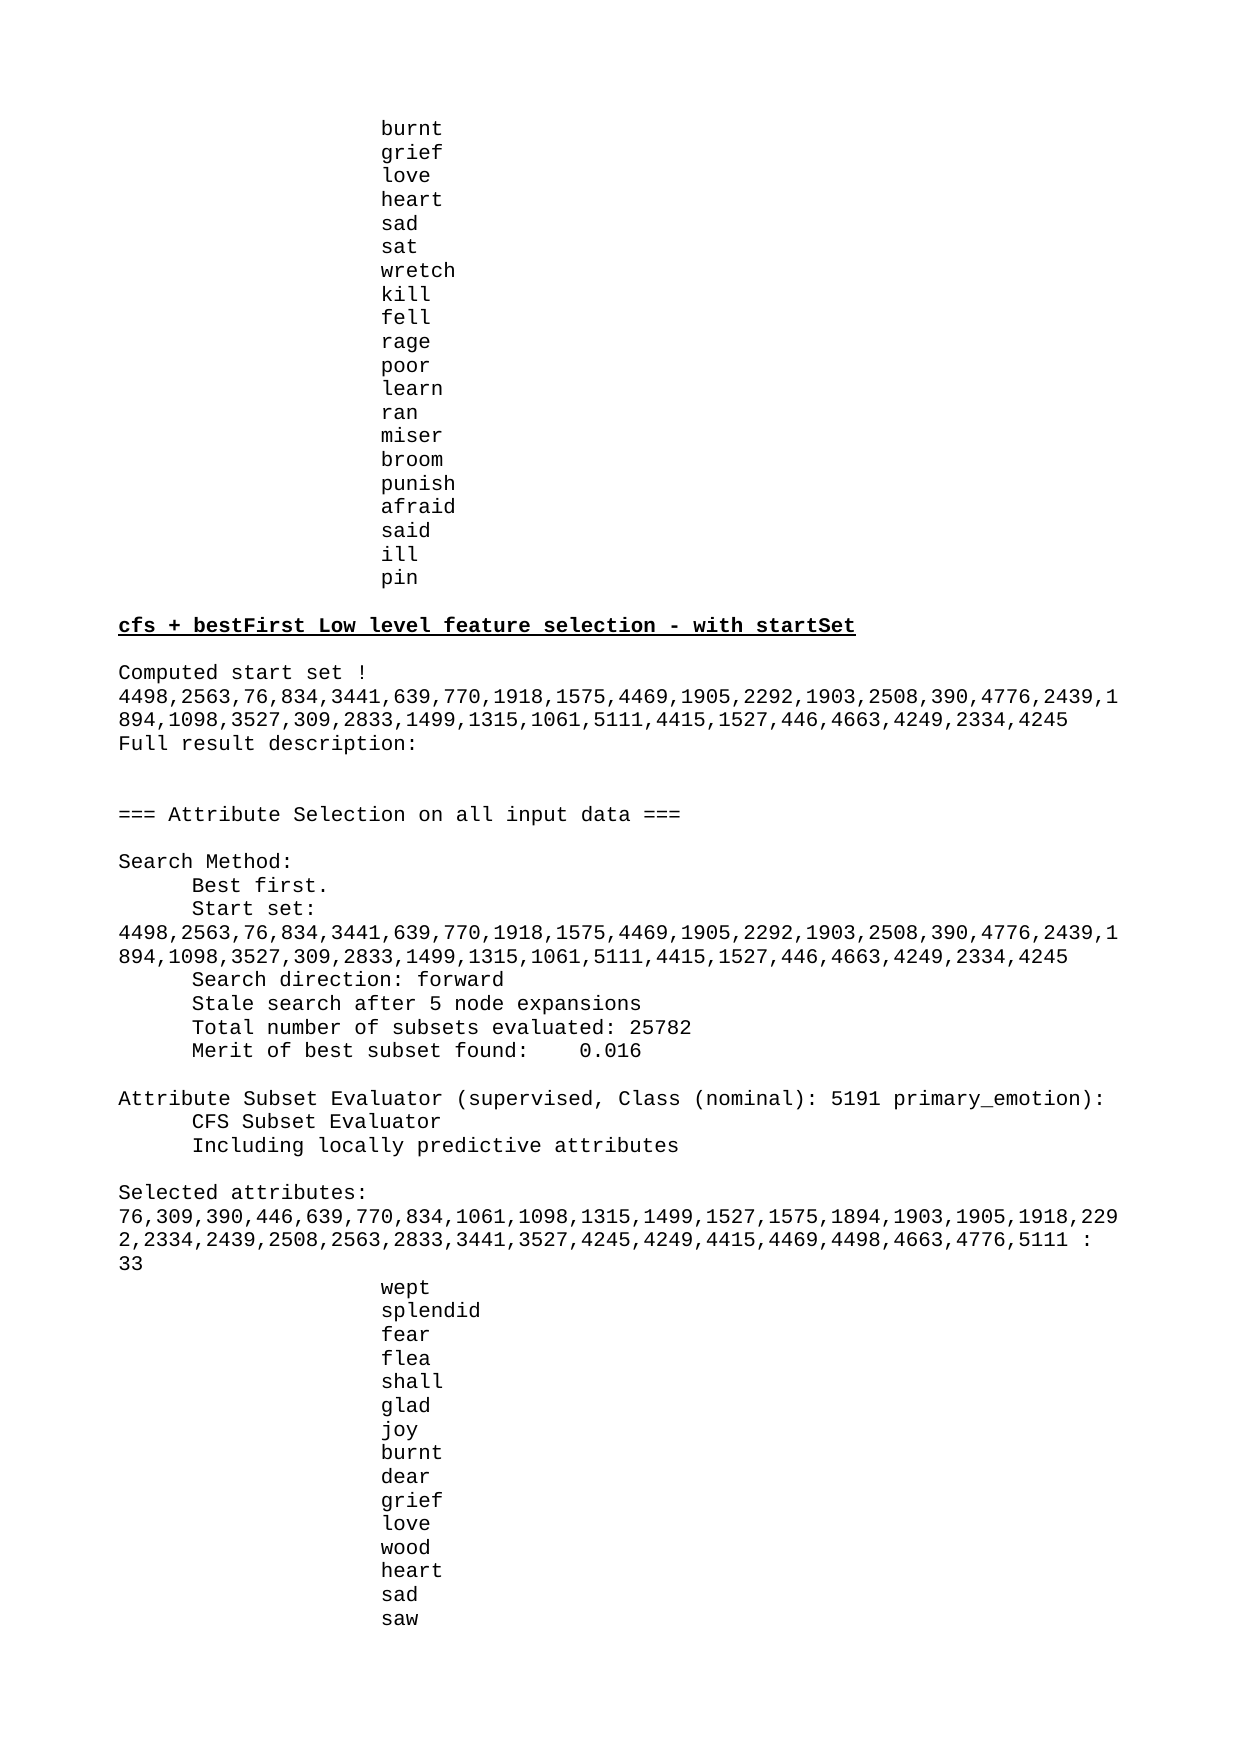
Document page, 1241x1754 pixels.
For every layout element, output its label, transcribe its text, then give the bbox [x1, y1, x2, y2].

text burnt [118, 1442, 1122, 1466]
text Merit of best subset found: 0.016 [118, 1040, 1122, 1064]
text cfs + bestFirst Low level feature selection - with startSet [118, 615, 1122, 638]
text love [118, 1513, 1122, 1537]
text pin [118, 567, 1122, 591]
text kill [118, 284, 1122, 307]
text poor [118, 354, 1122, 378]
text grief [118, 1489, 1122, 1513]
text afraid [118, 496, 1122, 520]
text Full result description: [118, 733, 1122, 757]
text flea [118, 1348, 1122, 1371]
text wept [118, 1277, 1122, 1300]
text said [118, 520, 1122, 544]
text Selected attributes: 76,309,390,446,639,770,834,1061,1098,1315,1499,1527,1575,1894,1903,1905,1918,2292,2334,2439,2508,2563,2833,3441,3527,4245,4249,4415,4469,4498,4663,4776,5111 : 33 [118, 1182, 1122, 1277]
text fell [118, 307, 1122, 331]
text learn [118, 378, 1122, 402]
text wood [118, 1537, 1122, 1561]
text Best first. [118, 875, 1122, 898]
text punish [118, 473, 1122, 496]
text Attribute Subset Evaluator (supervised, Class (nominal): 5191 primary_emotion): [118, 1088, 1122, 1111]
text Start set: 4498,2563,76,834,3441,639,770,1918,1575,4469,1905,2292,1903,2508,390,4776,2439,1894,1098,3527,309,2833,1499,1315,1061,5111,4415,1527,446,4663,4249,2334,4245 [118, 898, 1122, 969]
text wretch [118, 260, 1122, 284]
text 4498,2563,76,834,3441,639,770,1918,1575,4469,1905,2292,1903,2508,390,4776,2439,1894,1098,3527,309,2833,1499,1315,1061,5111,4415,1527,446,4663,4249,2334,4245 [118, 686, 1122, 733]
text love [118, 165, 1122, 189]
text Stale search after 5 node expansions [118, 993, 1122, 1017]
text grief [118, 142, 1122, 165]
text rage [118, 331, 1122, 354]
text glad [118, 1395, 1122, 1419]
text burnt [118, 118, 1122, 142]
text CFS Subset Evaluator [118, 1111, 1122, 1135]
text shall [118, 1371, 1122, 1395]
text heart [118, 189, 1122, 213]
text broom [118, 449, 1122, 473]
text Computed start set ! [118, 662, 1122, 686]
text sat [118, 236, 1122, 260]
text heart [118, 1561, 1122, 1584]
text sad [118, 1584, 1122, 1608]
text splendid [118, 1300, 1122, 1324]
text sad [118, 213, 1122, 236]
text ill [118, 544, 1122, 567]
text dear [118, 1466, 1122, 1489]
text Search direction: forward [118, 969, 1122, 993]
text === Attribute Selection on all input data === [118, 804, 1122, 827]
text Total number of subsets evaluated: 25782 [118, 1017, 1122, 1040]
text Search Method: [118, 851, 1122, 875]
text fear [118, 1324, 1122, 1348]
text Including locally predictive attributes [118, 1135, 1122, 1158]
text ran [118, 402, 1122, 426]
text saw [118, 1608, 1122, 1631]
text miser [118, 426, 1122, 449]
text joy [118, 1419, 1122, 1442]
